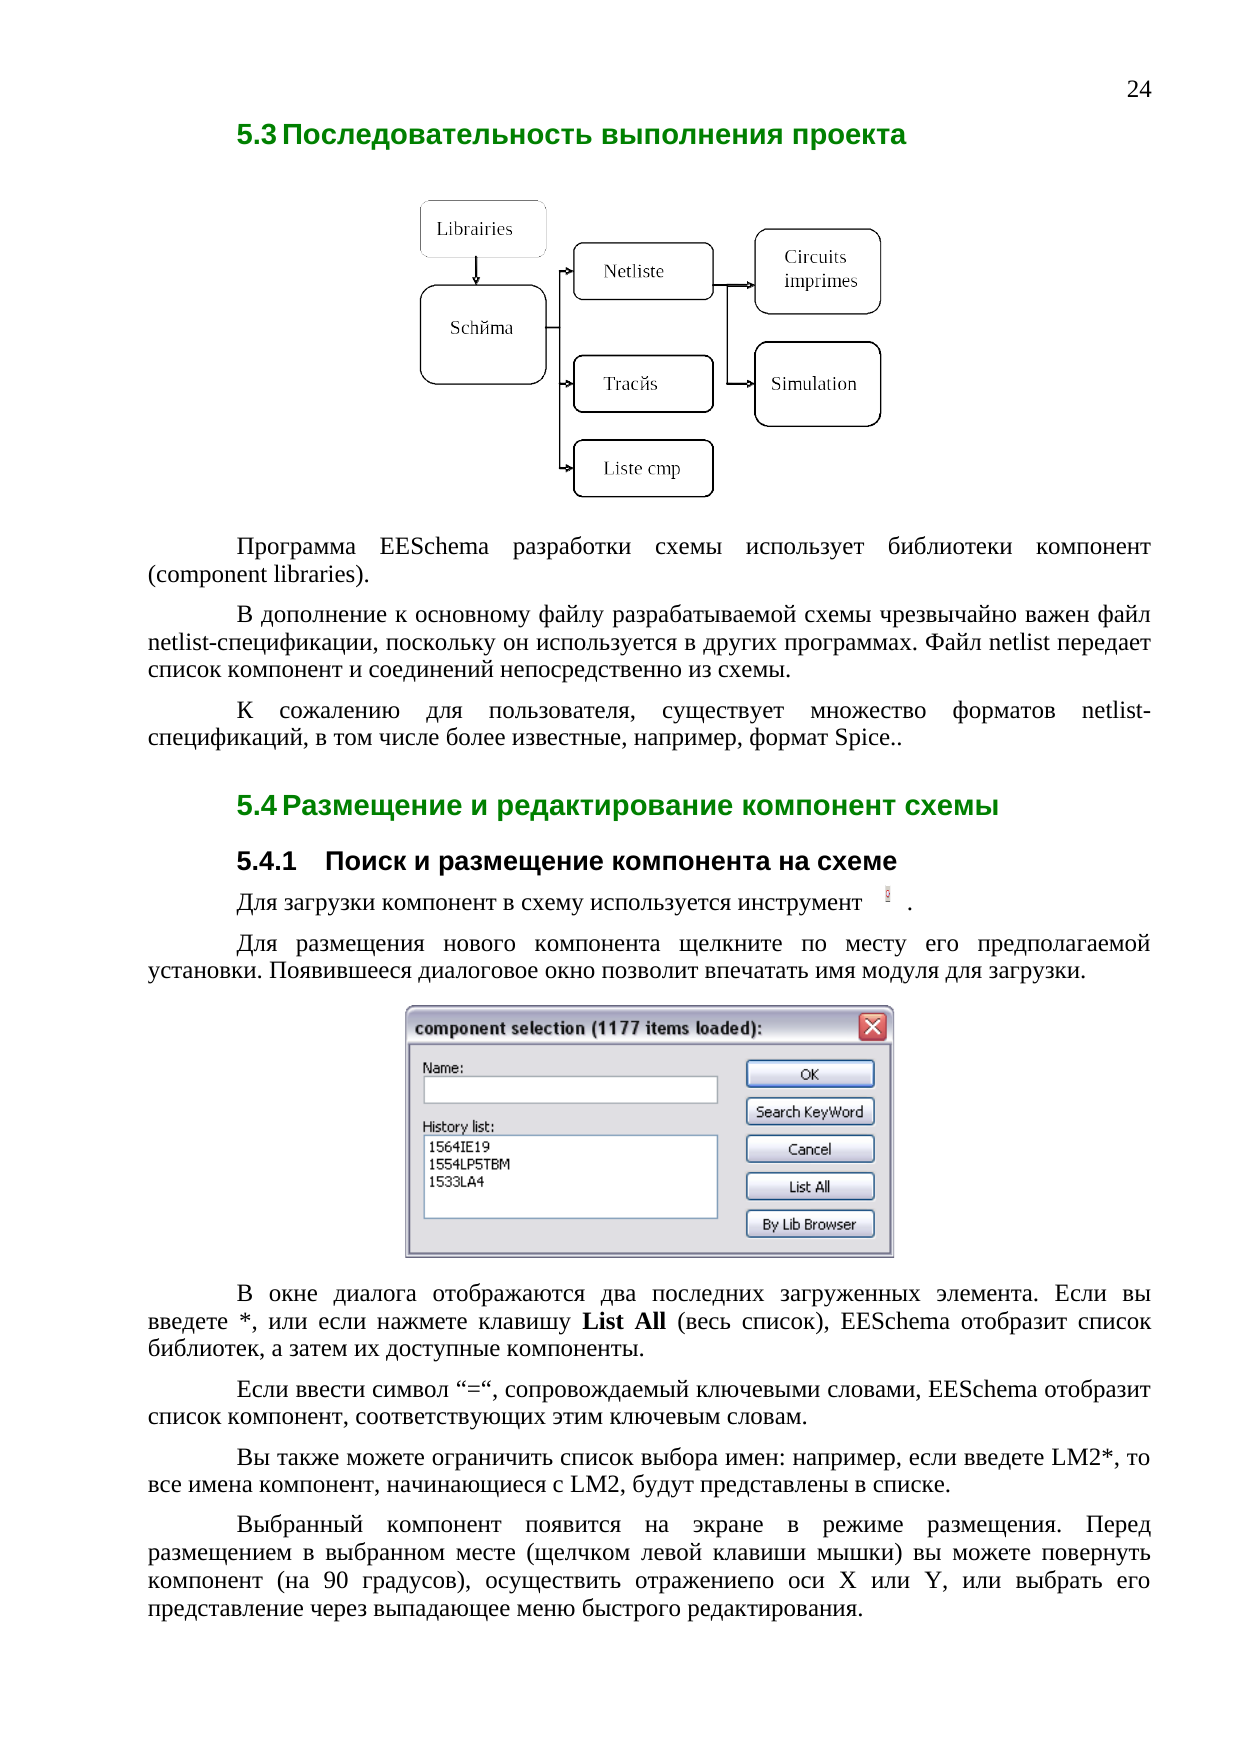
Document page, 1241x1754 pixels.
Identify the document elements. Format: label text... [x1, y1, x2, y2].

text В дополнение к основному файлу разрабатываемой схемы чрезвычайно важен файл netlist-спецификации, поскольку он используется в других программах. Файл netlist передает список компонент и соединений непосредственно из схемы. [148, 600, 1152, 683]
picture [405, 1005, 895, 1258]
text Если ввести символ “=“, сопровождаемый ключевыми словами, EESchema отобразит список компонент, соответствующих этим ключевым словам. [148, 1375, 1152, 1430]
text К сожалению для пользователя, существует множество форматов netlist-спецификаций, в том числе более известные, например, формат Spice.. [148, 696, 1152, 751]
picture [885, 885, 891, 902]
text Для размещения нового компонента щелкните по месту его предполагаемой установки. Появившееся диалоговое окно позволит впечатать имя модуля для загрузки. [148, 929, 1152, 984]
text Программа EESchema разработки схемы использует библиотеки компонент (component libraries). [148, 532, 1152, 588]
text Выбранный компонент появится на экране в режиме размещения. Перед размещением в выбранном месте (щелчком левой клавиши мышки) вы можете повернуть компонент (на 90 градусов), осуществить отражениепо оси X или Y, или выбрать его представление через выпадающее меню быстрого редактирования. [148, 1511, 1152, 1621]
subtitle Поиск и размещение компонента на схеме [148, 846, 1152, 877]
subtitle Размещение и редактирование компонент схемы [148, 789, 1152, 821]
subtitle Последовательность выполнения проекта [148, 118, 1152, 151]
text Вы также можете ограничить список выбора имен: например, если введете LM2*, то все имена компонент, начинающиеся с LM2, будут представлены в списке. [148, 1443, 1152, 1498]
text В окне диалога отображаются два последних загруженных элемента. Если вы введете *, или если нажмете клавишу List All (весь список), EESchema отобразит список библиотек, а затем их доступные компоненты. [148, 1279, 1152, 1362]
text Для загрузки компонент в схему используется инструмент . [148, 877, 1152, 916]
